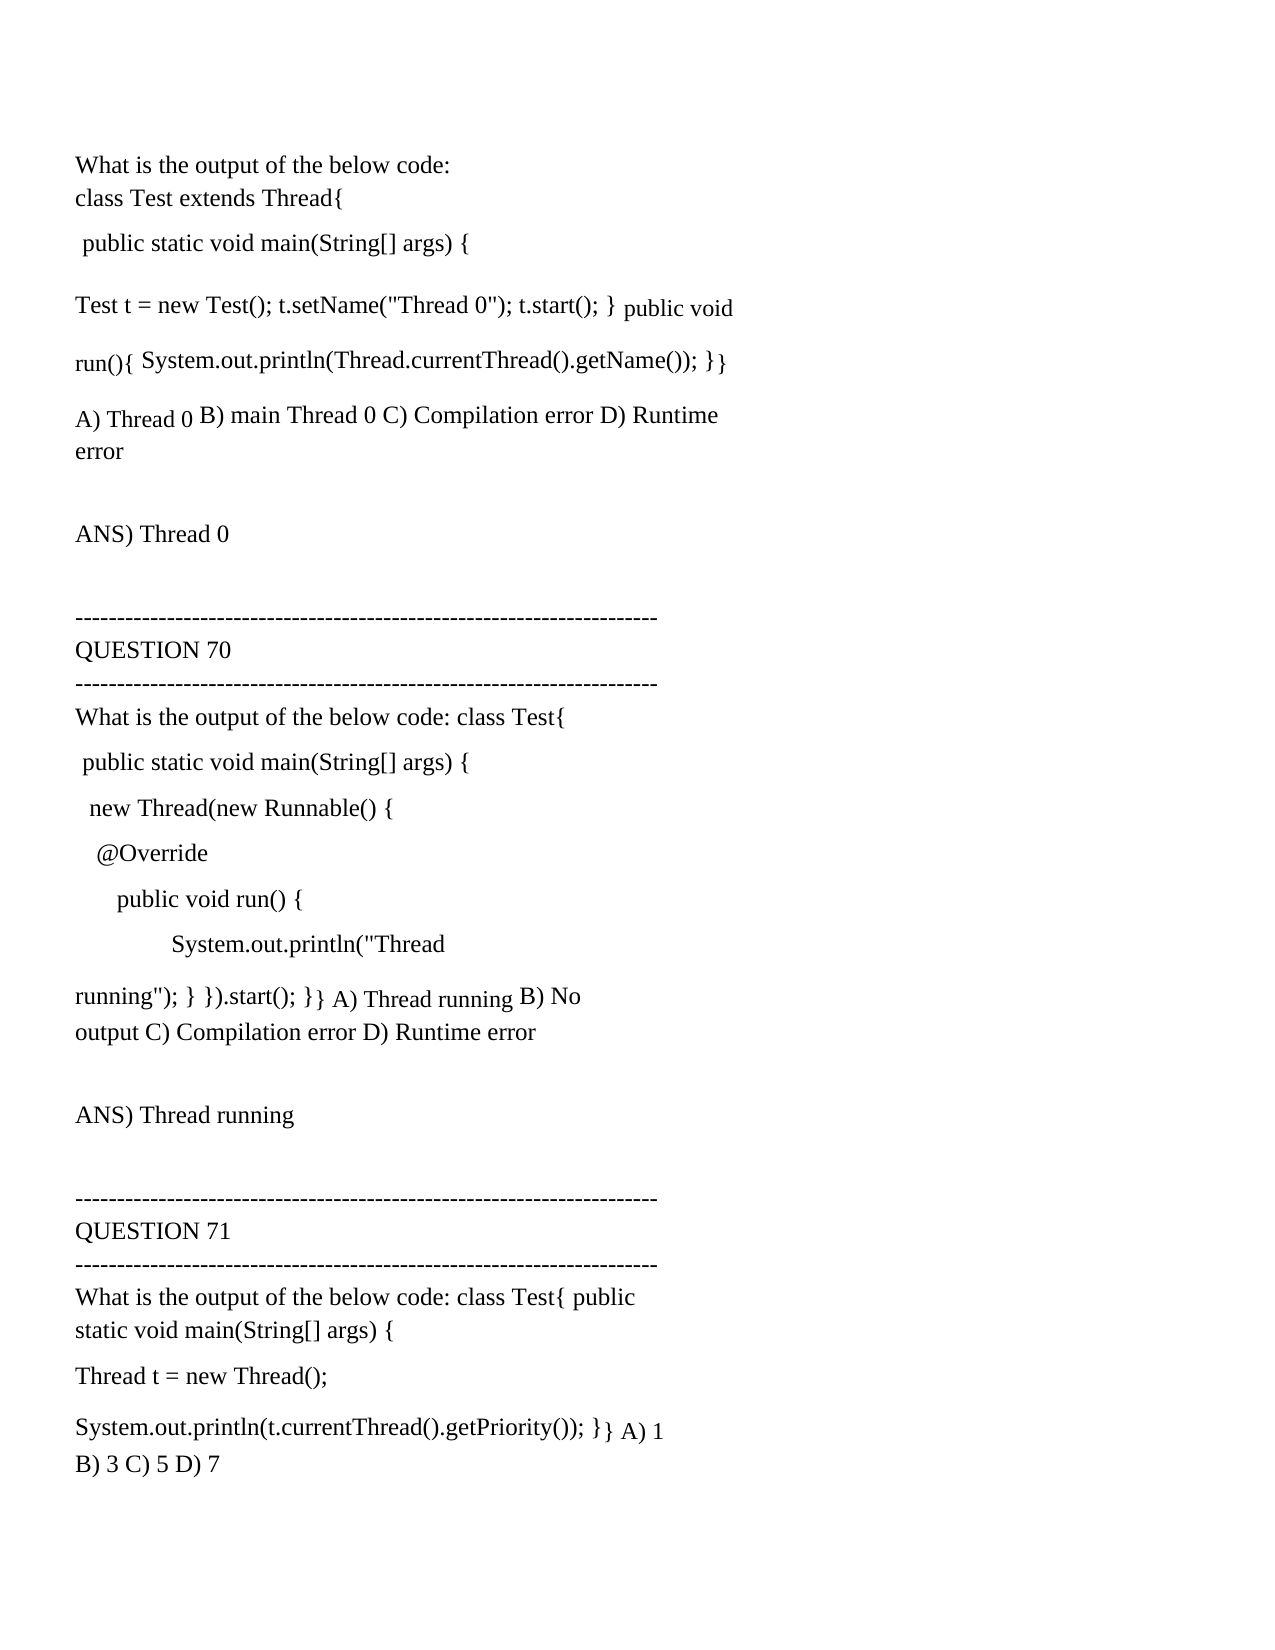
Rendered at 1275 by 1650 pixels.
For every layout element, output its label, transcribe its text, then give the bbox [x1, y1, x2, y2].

text @Override [96, 838, 252, 867]
text public void run() { [117, 884, 346, 912]
text public static void main(String[] args) { [82, 747, 529, 776]
text class Test extends Thread{ [75, 183, 412, 212]
text QUESTION 71 ---------------------------------------------------------------------- What is the output of the below code: class Test{ public static void main(String[] args) { [75, 1216, 693, 1344]
text Test t = new Test(); t.setName("Thread 0"); t.start(); } public void run(){ System.out.println(Thread.currentThread().getName()); }} A) Thread 0 B) main Thread 0 C) Compilation error D) Runtime error [75, 274, 733, 465]
text public static void main(String[] args) { [82, 228, 529, 257]
text ANS) Thread running [75, 1100, 347, 1129]
text ---------------------------------------------------------------------- What is the output of the below code: [75, 150, 693, 179]
text Thread t = new Thread(); System.out.println(t.currentThread().getPriority()); }} A) 1 B) 3 C) 5 D) 7 [75, 1361, 665, 1478]
text System.out.println("Thread running"); } }).start(); }} A) Thread running B) No output C) Compilation error D) Runtime error [75, 929, 612, 1046]
text ---------------------------------------------------------------------- QUESTION 70 ---------------------------------------------------------------------- What is the output of the below code: class Test{ [75, 602, 693, 730]
text ---------------------------------------------------------------------- [75, 1183, 693, 1212]
text ANS) Thread 0 [75, 519, 277, 548]
text new Thread(new Runnable() { [89, 793, 457, 821]
